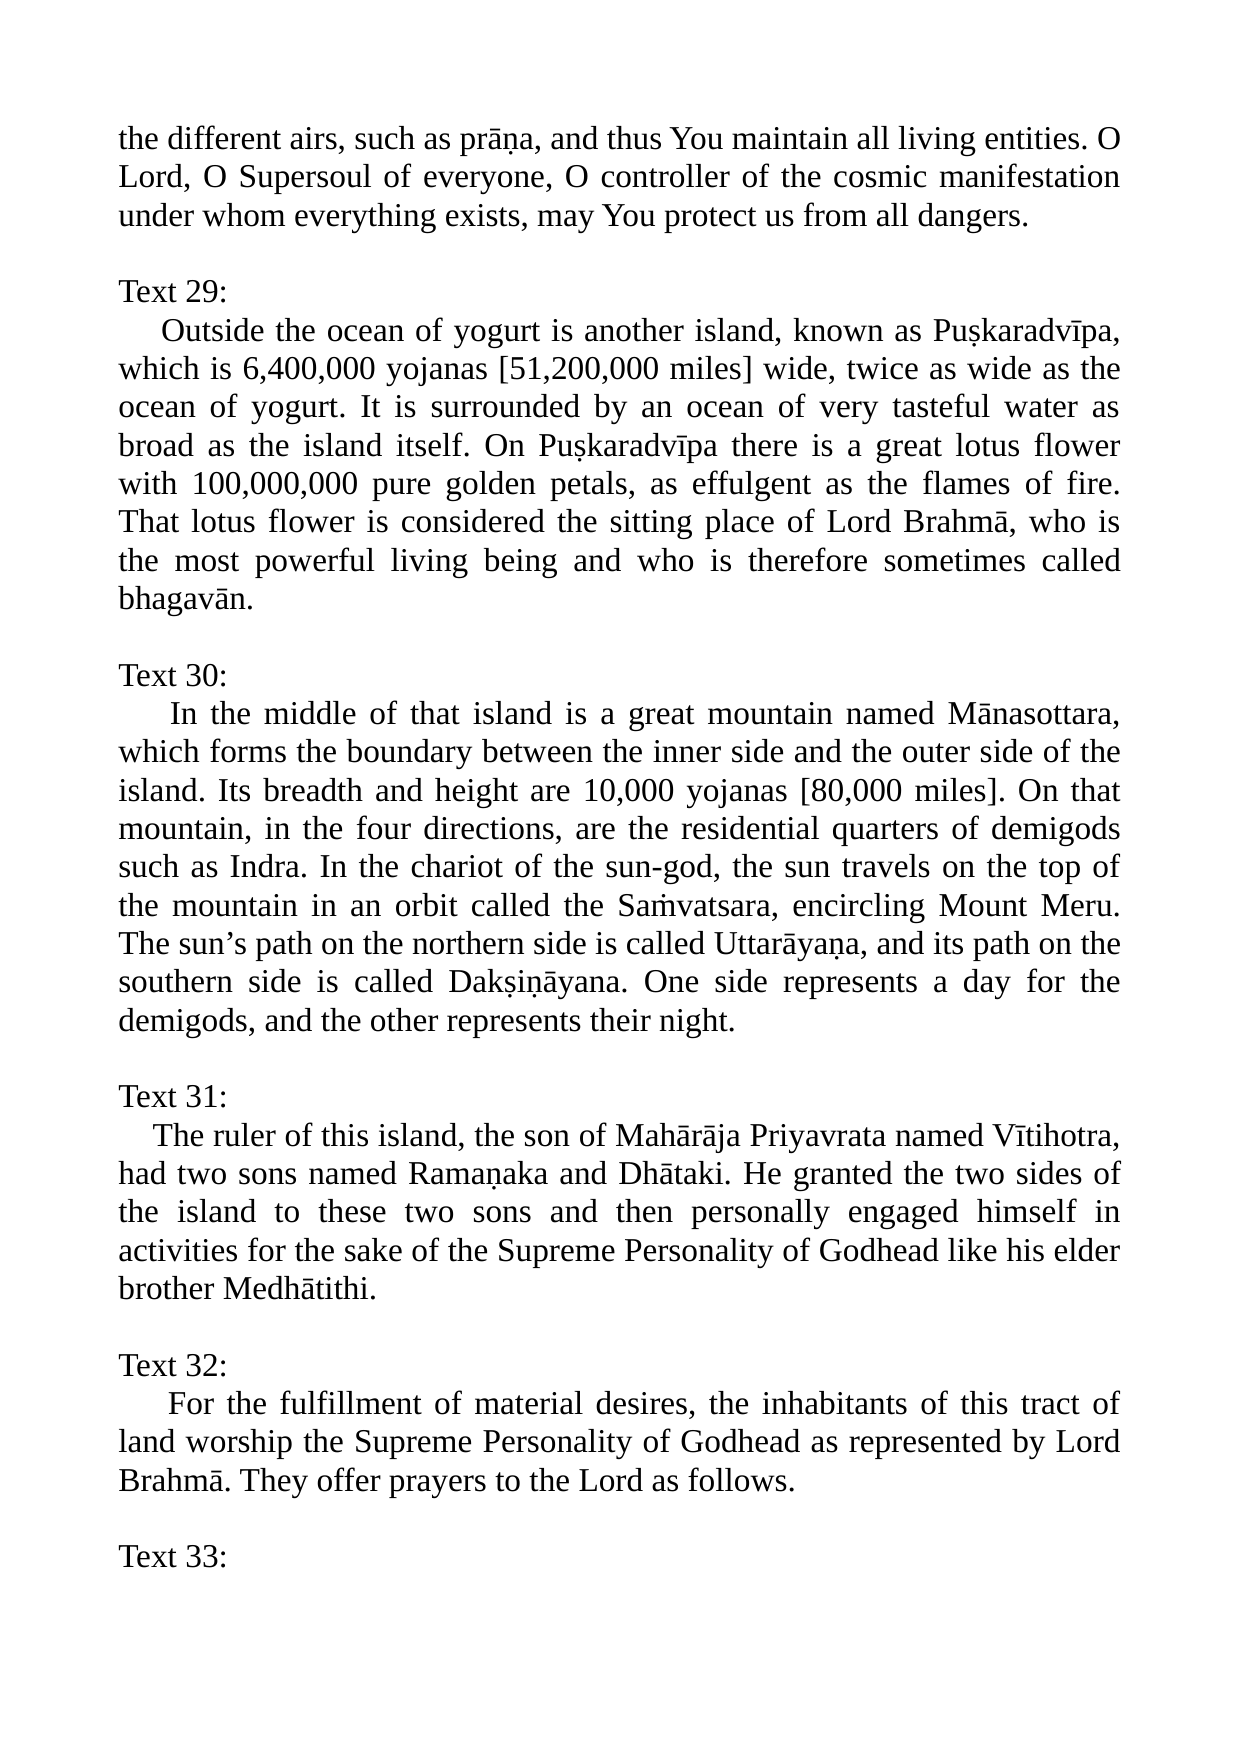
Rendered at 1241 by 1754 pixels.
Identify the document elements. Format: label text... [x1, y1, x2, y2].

text The ruler of this island, the son of Mahārāja Priyavrata named Vītihotra, had two sons named Ramaṇaka and Dhātaki. He granted the two sides of the island to these two sons and then personally engaged himself in activities for the sake of the Supreme Personality of Godhead like his elder brother Medhātithi. [118, 1115, 1122, 1306]
text Text 32: [118, 1345, 1122, 1383]
text Outside the ocean of yogurt is another island, known as Puṣkaradvīpa, which is 6,400,000 yojanas [51,200,000 miles] wide, twice as wide as the ocean of yogurt. It is surrounded by an ocean of very tasteful water as broad as the island itself. On Puṣkaradvīpa there is a great lotus flower with 100,000,000 pure golden petals, as effulgent as the flames of fire. That lotus flower is considered the sitting place of Lord Brahmā, who is the most powerful living being and who is therefore sometimes called bhagavān. [118, 310, 1122, 616]
text Text 30: [118, 655, 1122, 693]
text the different airs, such as prāṇa, and thus You maintain all living entities. O Lord, O Supersoul of everyone, O controller of the cosmic manifestation under whom everything exists, may You protect us from all dangers. [118, 118, 1122, 233]
text For the fulfillment of material desires, the inhabitants of this tract of land worship the Supreme Personality of Godhead as represented by Lord Brahmā. They offer prayers to the Lord as follows. [118, 1383, 1122, 1498]
text Text 33: [118, 1536, 1122, 1575]
text Text 31: [118, 1076, 1122, 1115]
text In the middle of that island is a great mountain named Mānasottara, which forms the boundary between the inner side and the outer side of the island. Its breadth and height are 10,000 yojanas [80,000 miles]. On that mountain, in the four directions, are the residential quarters of demigods such as Indra. In the chariot of the sun-god, the sun travels on the top of the mountain in an orbit called the Saṁvatsara, encircling Mount Meru. The sun’s path on the northern side is called Uttarāyaṇa, and its path on the southern side is called Dakṣiṇāyana. One side represents a day for the demigods, and the other represents their night. [118, 693, 1122, 1038]
text Text 29: [118, 271, 1122, 310]
